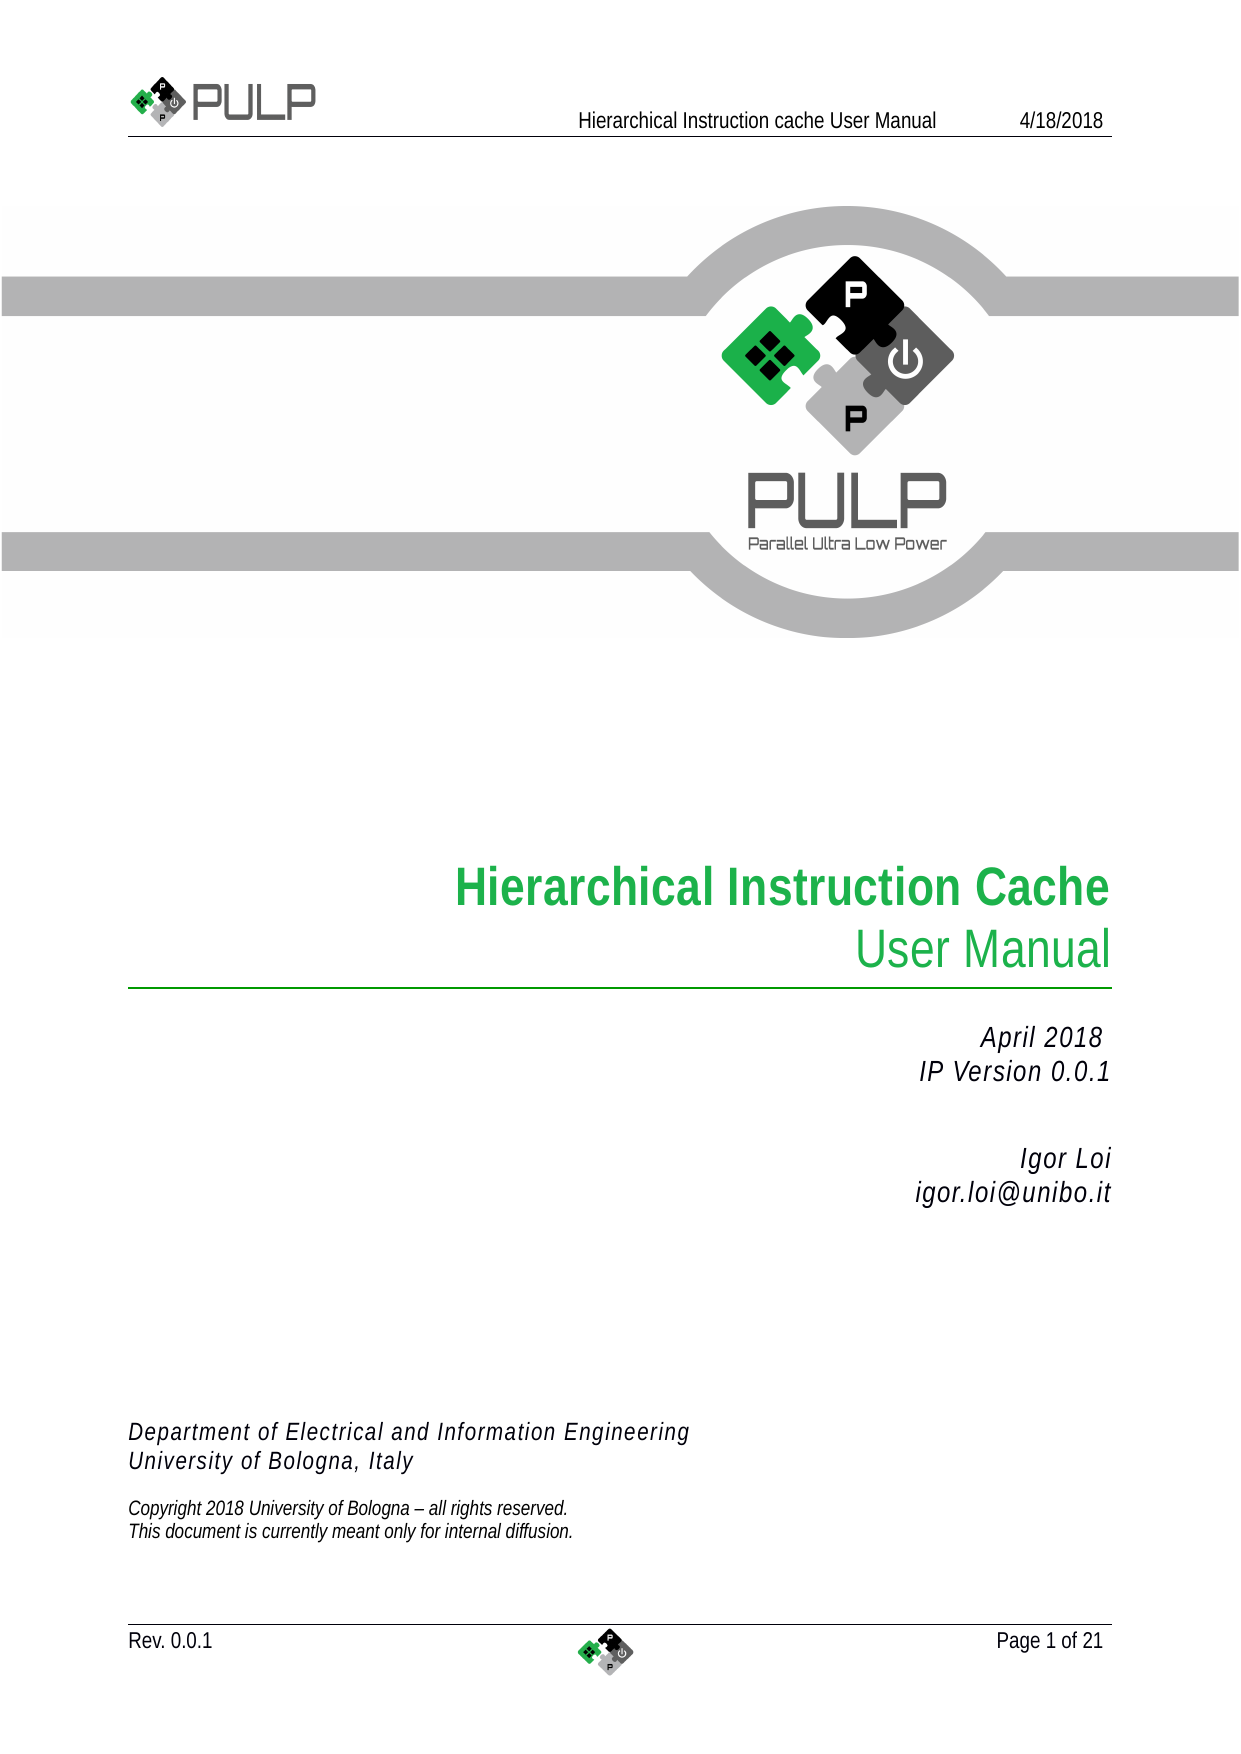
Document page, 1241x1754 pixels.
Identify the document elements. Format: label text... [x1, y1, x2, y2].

picture [577, 1628, 634, 1676]
text Copyright 2018 University of Bologna – all rights reserved. [128, 1495, 1112, 1519]
subtitle Department of Electrical and Information Engineering University of Bologna, Italy [128, 1384, 1112, 1474]
text This document is currently meant only for internal diffusion. [128, 1519, 1112, 1543]
picture [1, 206, 1239, 638]
subtitle April 2018 IP Version 0.0.1 [128, 1020, 1112, 1121]
subtitle Igor Loi igor.loi@unibo.it [128, 1142, 1112, 1275]
title Hierarchical Instruction Cache User Manual [128, 854, 1112, 987]
picture [128, 75, 318, 129]
